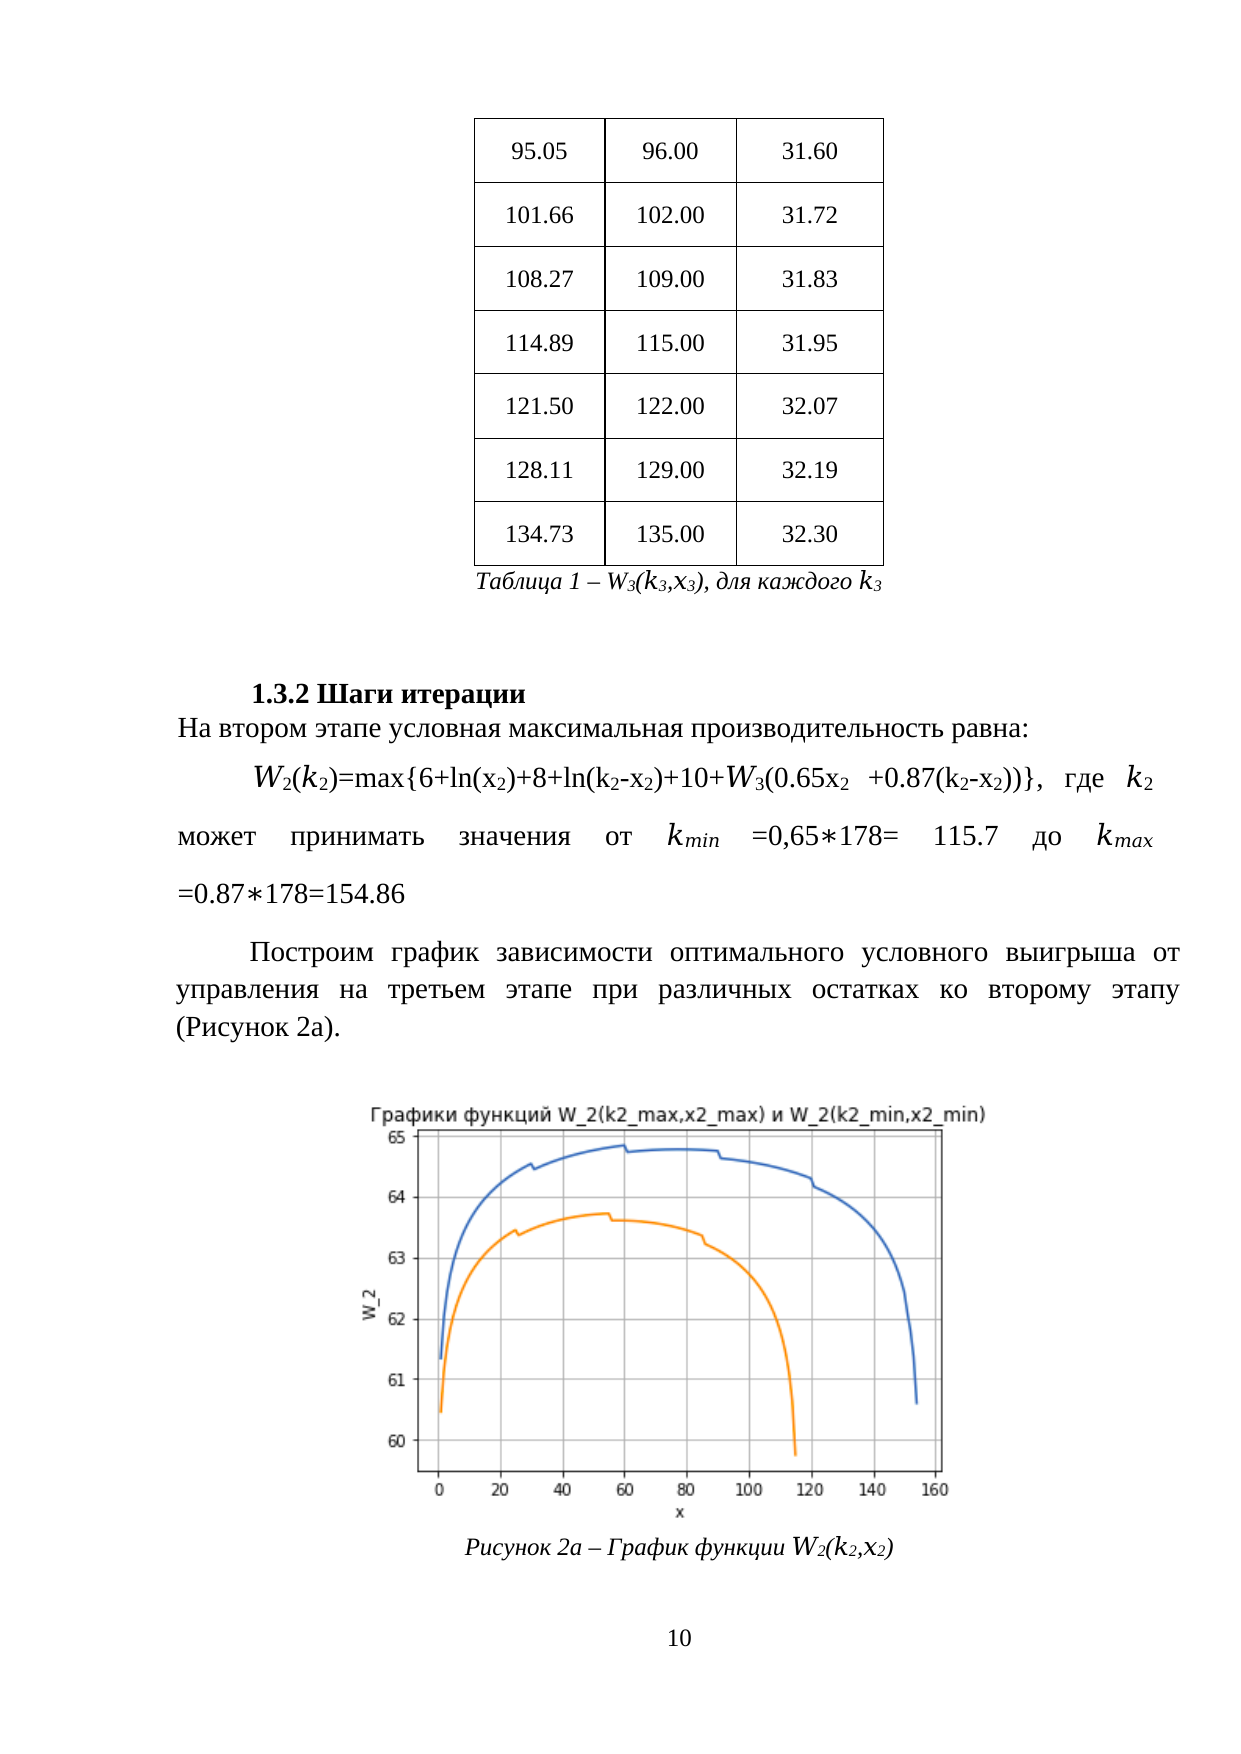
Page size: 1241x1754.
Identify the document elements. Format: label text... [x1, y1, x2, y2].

table_cell 121.50 [475, 374, 604, 437]
table_cell 32.07 [737, 374, 883, 437]
table_cell 96.00 [606, 119, 736, 182]
table_cell 31.60 [737, 119, 883, 182]
text 𝑊2(𝑘2)=max⁡{6+ln(x2)+8+ln(k2-x2)+10+𝑊3(0.65x2 +0.87(k2-x2))}, где 𝑘2 может принимать значения от 𝑘𝑚𝑖𝑛 =0,65∗178= 115.7 до 𝑘𝑚𝑎𝑥 =0.87∗178=154.86 [177, 761, 1153, 909]
table_cell 31.95 [737, 311, 883, 373]
text Таблица 1 – W3(𝑘3,⁡𝑥3), для каждого 𝑘3 [176, 566, 1181, 595]
table_cell 134.73 [475, 502, 604, 565]
table_cell 128.11 [475, 439, 604, 501]
subtitle 1.3.2 Шаги итерации [177, 677, 1181, 710]
text Рисунок 2а – График функции 𝑊2(𝑘2,𝑥2) [251, 1491, 1107, 1560]
table_cell 95.05 [475, 119, 604, 182]
table_cell 122.00 [606, 374, 736, 437]
table_cell 135.00 [606, 502, 736, 565]
table_cell 32.30 [737, 502, 883, 565]
table_cell 129.00 [606, 439, 736, 501]
table_cell 109.00 [606, 247, 736, 309]
table_cell 31.72 [737, 183, 883, 246]
table_cell 31.83 [737, 247, 883, 309]
picture [330, 1092, 1007, 1532]
table_cell 32.19 [737, 439, 883, 501]
table_cell 115.00 [606, 311, 736, 373]
table_cell 102.00 [606, 183, 736, 246]
table_cell 101.66 [475, 183, 604, 246]
text Построим график зависимости оптимального условного выигрыша от управления на третьем этапе при различных остатках ко второму этапу (Рисунок 2а). [176, 934, 1181, 1042]
list На втором этапе условная максимальная производительность равна: [177, 710, 1125, 744]
table_cell 108.27 [475, 247, 604, 309]
table_cell 114.89 [475, 311, 604, 373]
